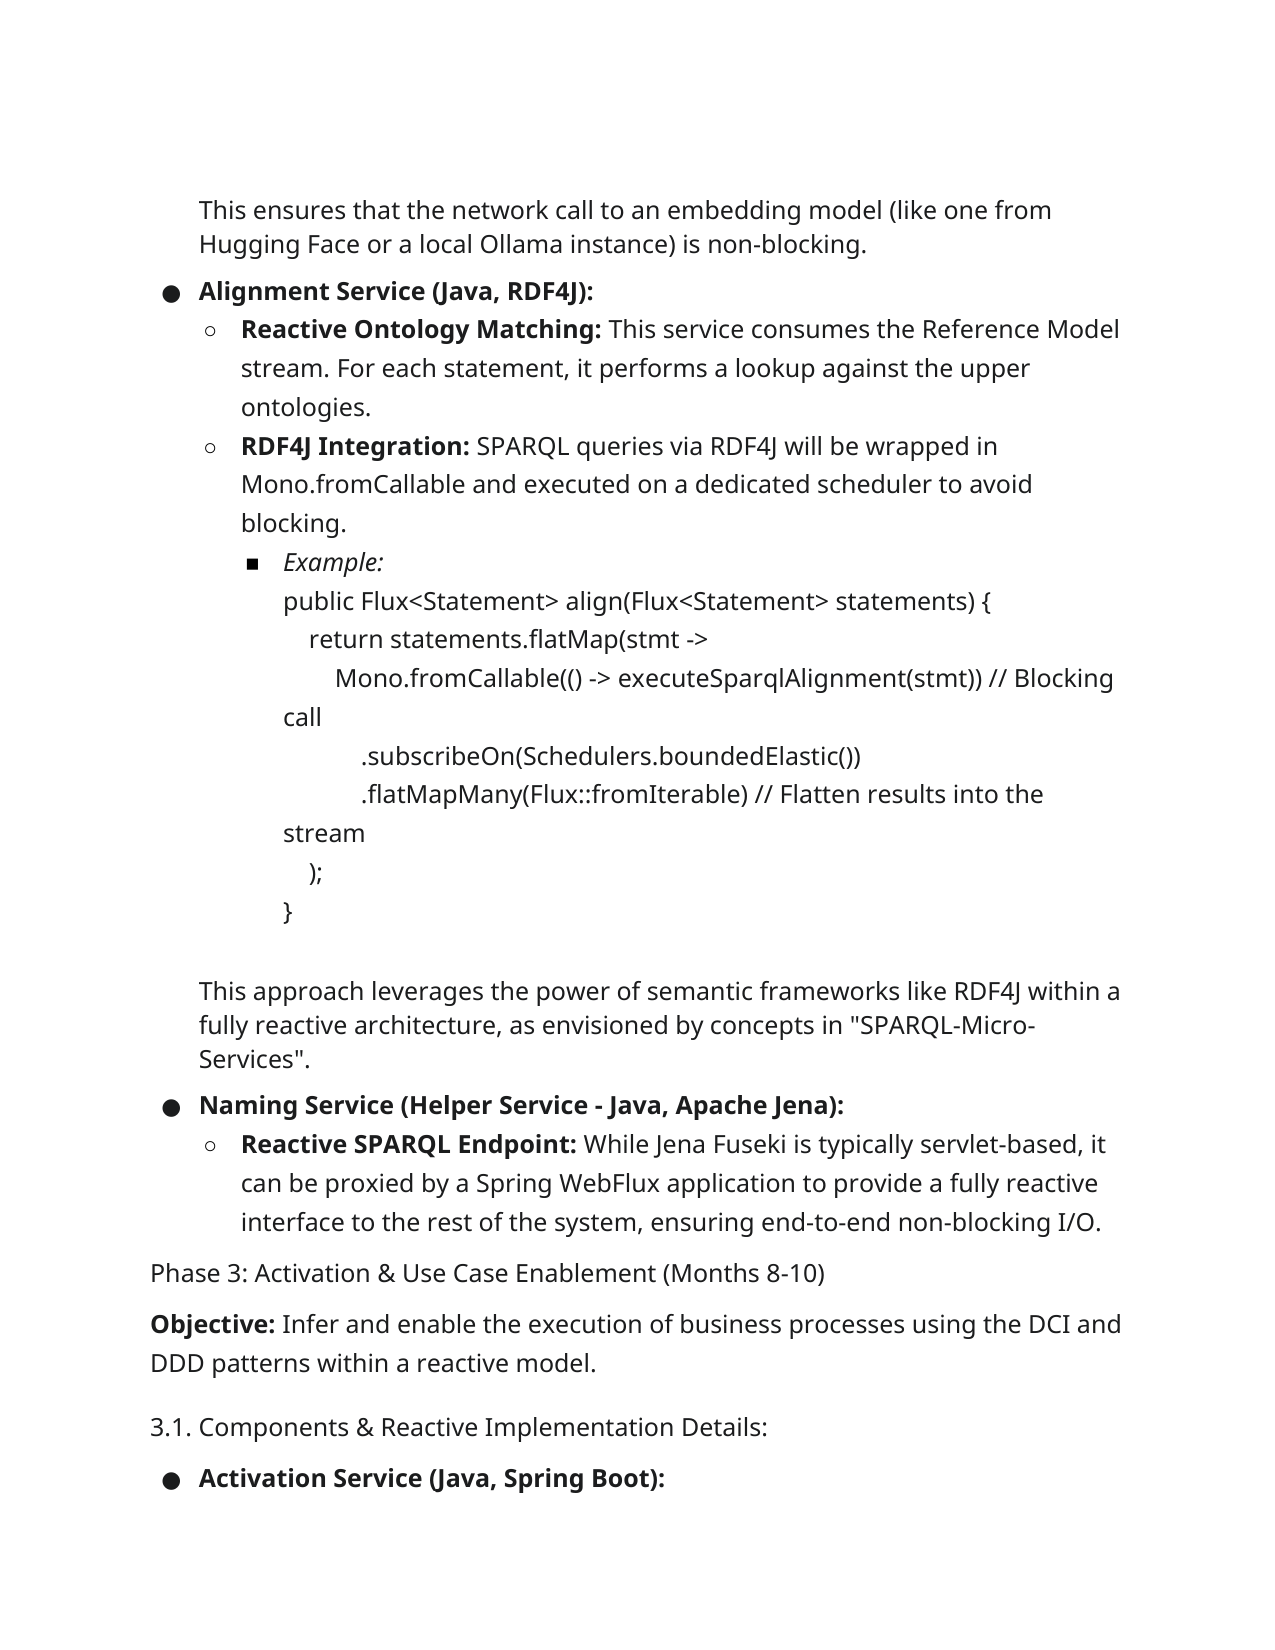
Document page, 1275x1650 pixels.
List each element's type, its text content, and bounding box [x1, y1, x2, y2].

list Naming Service (Helper Service - Java, Apache Jena): [161, 1088, 1125, 1122]
subtitle Phase 3: Activation & Use Case Enablement (Months 8-10) [150, 1256, 1125, 1289]
list Reactive Ontology Matching: This service consumes the Reference Model stream. For each statement, it performs a lookup against the upper ontologies. [203, 312, 1125, 423]
subtitle 3.1. Components & Reactive Implementation Details: [150, 1409, 1125, 1443]
list [245, 150, 1125, 176]
list Alignment Service (Java, RDF4J): [161, 273, 1125, 307]
list Activation Service (Java, Spring Boot): [161, 1461, 1125, 1494]
text This approach leverages the power of semantic frameworks like RDF4J within a fully reactive architecture, as envisioned by concepts in "SPARQL-Micro-Services". [198, 973, 1125, 1076]
list RDF4J Integration: SPARQL queries via RDF4J will be wrapped in Mono.fromCallable and executed on a dedicated scheduler to avoid blocking. [203, 428, 1125, 540]
text Objective: Infer and enable the execution of business processes using the DCI and DDD patterns within a reactive model. [150, 1307, 1125, 1379]
list Example: public Flux<Statement> align(Flux<Statement> statements) { return statements.flatMap(stmt -> Mono.fromCallable(() -> executeSparqlAlignment(stmt)) // Blocking call .subscribeOn(Schedulers.boundedElastic()) .flatMapMany(Flux::fromIterable) // Flatten results into the stream ); } [245, 544, 1125, 957]
text This ensures that the network call to an embedding model (like one from Hugging Face or a local Ollama instance) is non-blocking. [198, 192, 1125, 261]
list Reactive SPARQL Endpoint: While Jena Fuseki is typically servlet-based, it can be proxied by a Spring WebFlux application to provide a fully reactive interface to the rest of the system, ensuring end-to-end non-blocking I/O. [203, 1127, 1125, 1238]
